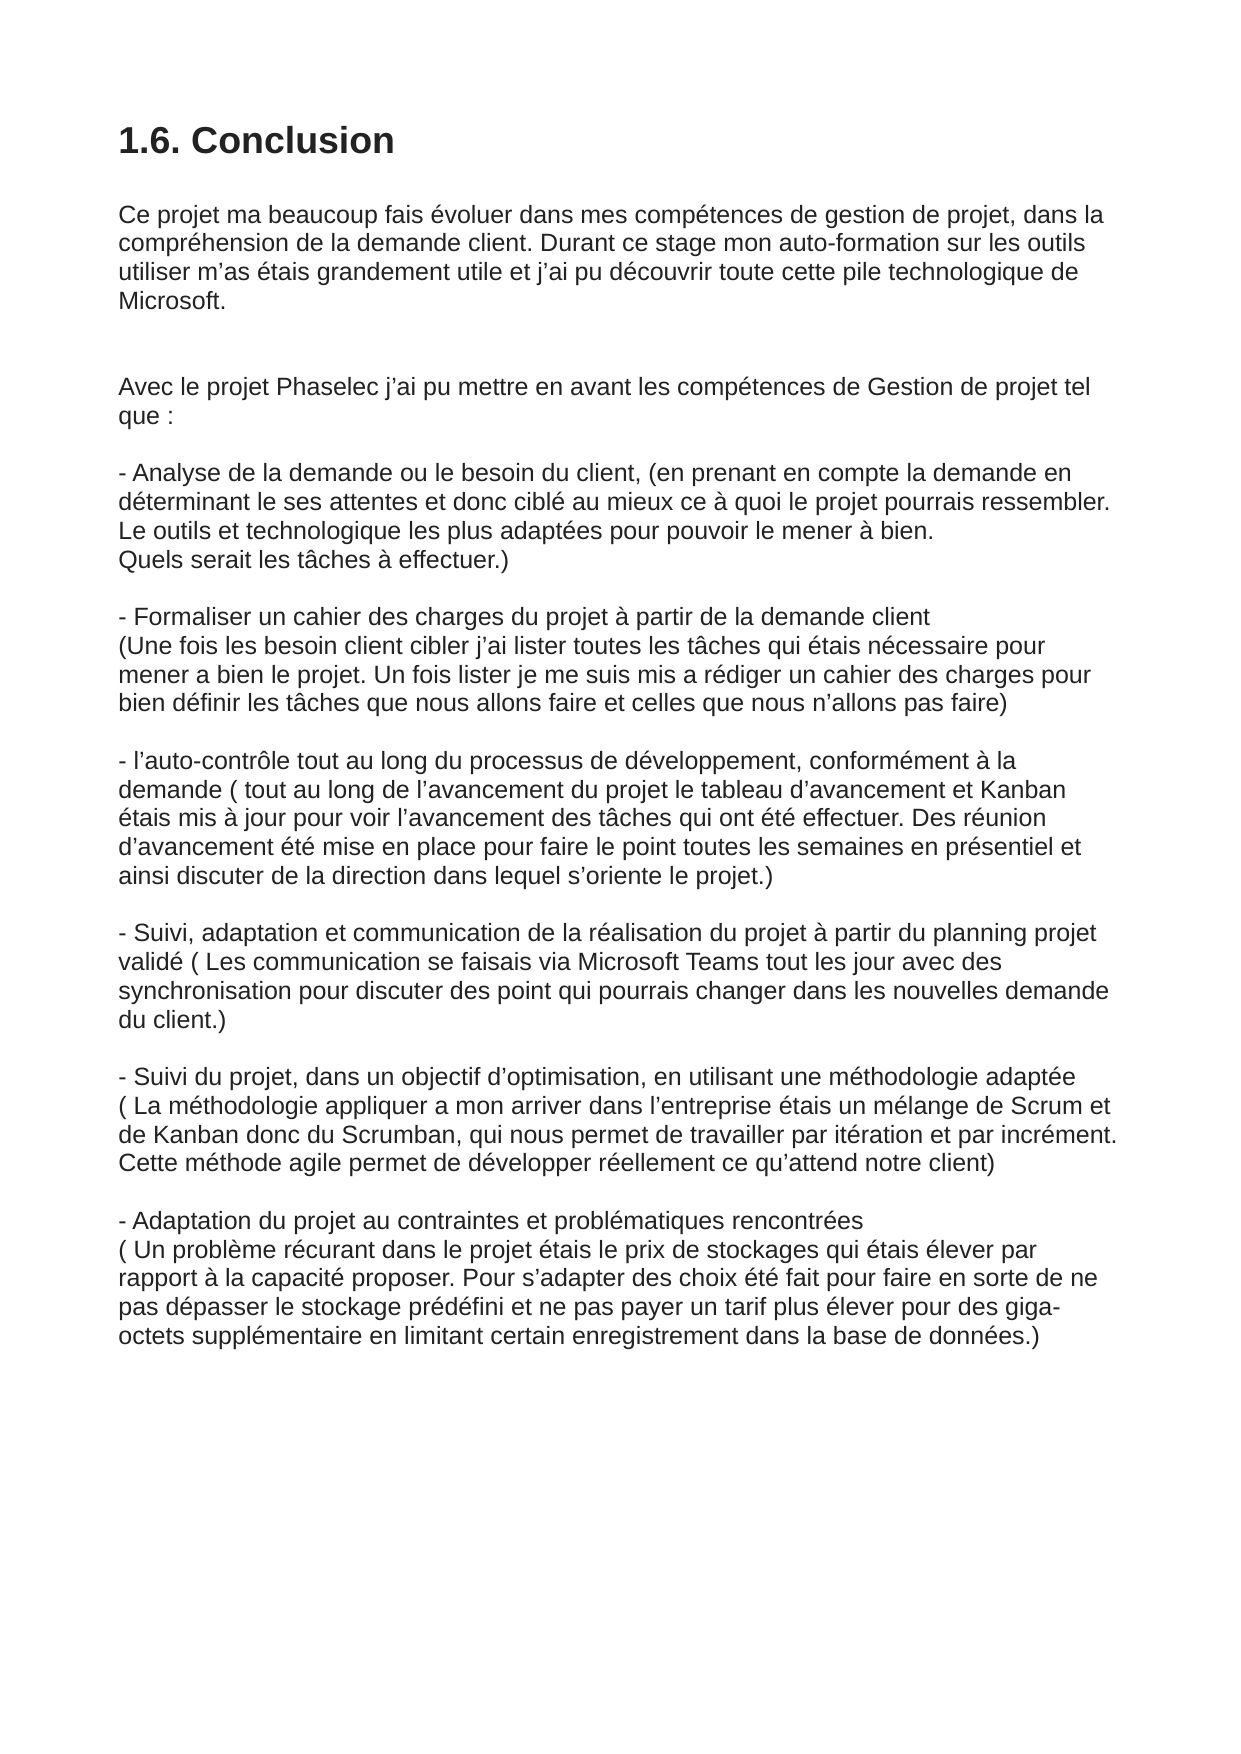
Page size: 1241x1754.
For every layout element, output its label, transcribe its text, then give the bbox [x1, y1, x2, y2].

text Avec le projet Phaselec j’ai pu mettre en avant les compétences de Gestion de projet tel que : [118, 372, 1122, 430]
text 1.6. Conclusion [118, 118, 1122, 161]
text - Suivi du projet, dans un objectif d’optimisation, en utilisant une méthodologie adaptée [118, 1062, 1122, 1091]
text Ce projet ma beaucoup fais évoluer dans mes compétences de gestion de projet, dans la compréhension de la demande client. Durant ce stage mon auto-formation sur les outils utiliser m’as étais grandement utile et j’ai pu découvrir toute cette pile technologique de Microsoft. [118, 200, 1122, 315]
text Le outils et technologique les plus adaptées pour pouvoir le mener à bien. [118, 516, 1122, 545]
text - Adaptation du projet au contraintes et problématiques rencontrées [118, 1206, 1122, 1235]
text ( Un problème récurant dans le projet étais le prix de stockages qui étais élever par rapport à la capacité proposer. Pour s’adapter des choix été fait pour faire en sorte de ne pas dépasser le stockage prédéfini et ne pas payer un tarif plus élever pour des giga-octets supplémentaire en limitant certain enregistrement dans la base de données.) [118, 1235, 1122, 1350]
text - l’auto-contrôle tout au long du processus de développement, conformément à la demande ( tout au long de l’avancement du projet le tableau d’avancement et Kanban étais mis à jour pour voir l’avancement des tâches qui ont été effectuer. Des réunion d’avancement été mise en place pour faire le point toutes les semaines en présentiel et ainsi discuter de la direction dans lequel s’oriente le projet.) [118, 746, 1122, 890]
text ( La méthodologie appliquer a mon arriver dans l’entreprise étais un mélange de Scrum et de Kanban donc du Scrumban, qui nous permet de travailler par itération et par incrément. Cette méthode agile permet de développer réellement ce qu’attend notre client) [118, 1091, 1122, 1177]
text - Suivi, adaptation et communication de la réalisation du projet à partir du planning projet validé ( Les communication se faisais via Microsoft Teams tout les jour avec des synchronisation pour discuter des point qui pourrais changer dans les nouvelles demande du client.) [118, 918, 1122, 1033]
text Quels serait les tâches à effectuer.) [118, 545, 1122, 573]
text - Formaliser un cahier des charges du projet à partir de la demande client [118, 602, 1122, 631]
text - Analyse de la demande ou le besoin du client, (en prenant en compte la demande en déterminant le ses attentes et donc ciblé au mieux ce à quoi le projet pourrais ressembler. [118, 458, 1122, 516]
text (Une fois les besoin client cibler j’ai lister toutes les tâches qui étais nécessaire pour mener a bien le projet. Un fois lister je me suis mis a rédiger un cahier des charges pour bien définir les tâches que nous allons faire et celles que nous n’allons pas faire) [118, 631, 1122, 717]
